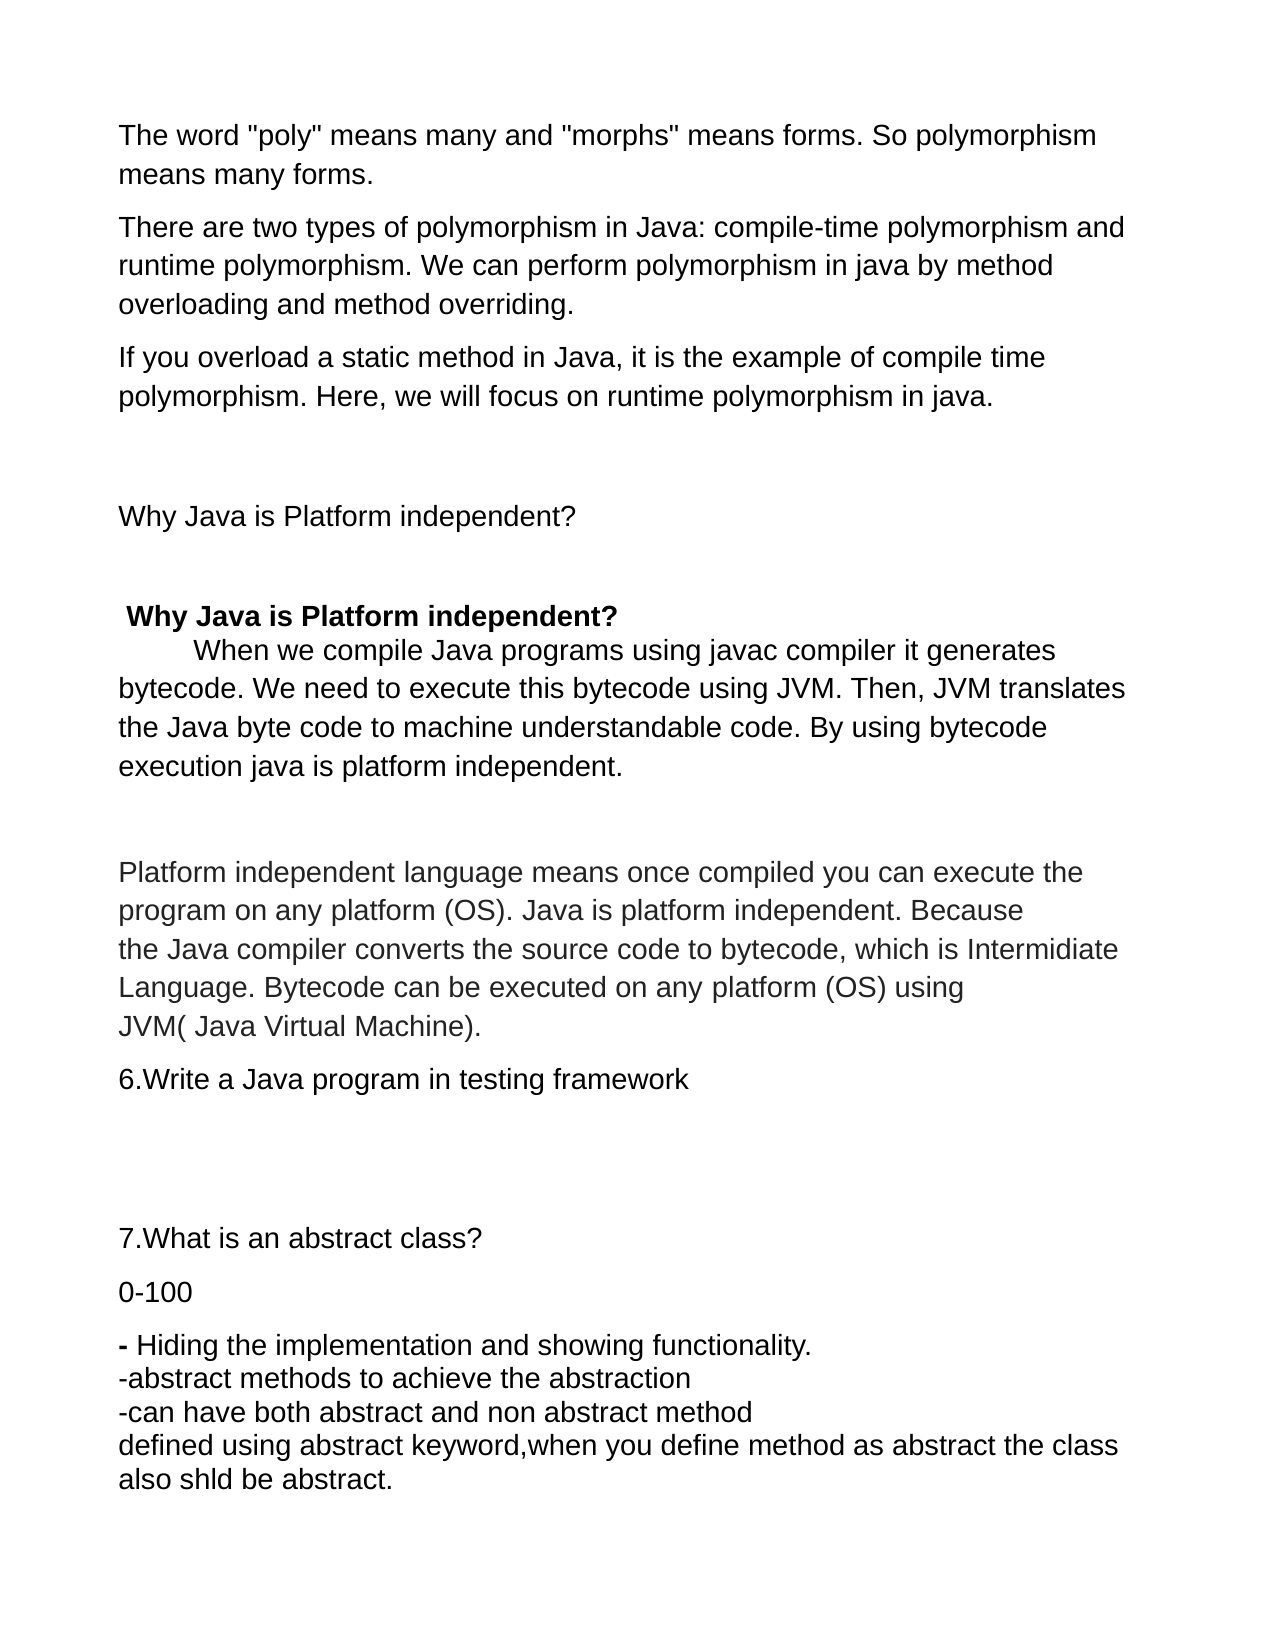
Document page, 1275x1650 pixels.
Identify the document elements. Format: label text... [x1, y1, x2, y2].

text Why Java is Platform independent? [118, 599, 1157, 633]
text - Hiding the implementation and showing functionality. [118, 1328, 1157, 1361]
text When we compile Java programs using javac compiler it generates bytecode. We need to execute this bytecode using JVM. Then, JVM translates the Java byte code to machine understandable code. By using bytecode execution java is platform independent. [118, 633, 1157, 782]
text defined using abstract keyword,when you define method as abstract the class also shld be abstract. [118, 1428, 1157, 1495]
text -abstract methods to achieve the abstraction [118, 1361, 1157, 1395]
text 7.What is an abstract class? [118, 1221, 1157, 1255]
text Platform independent language means once compiled you can execute the program on any platform (OS). Java is platform independent. Because the Java compiler converts the source code to bytecode, which is Intermidiate Language. Bytecode can be executed on any platform (OS) using JVM( Java Virtual Machine). [118, 855, 1157, 1042]
text There are two types of polymorphism in Java: compile-time polymorphism and runtime polymorphism. We can perform polymorphism in java by method overloading and method overriding. [118, 210, 1157, 320]
text -can have both abstract and non abstract method [118, 1395, 1157, 1428]
text 6.Write a Java program in testing framework [118, 1062, 1157, 1096]
text Why Java is Platform independent? [118, 499, 1157, 532]
text If you overload a static method in Java, it is the example of compile time polymorphism. Here, we will focus on runtime polymorphism in java. [118, 340, 1157, 412]
text The word "poly" means many and "morphs" means forms. So polymorphism means many forms. [118, 118, 1157, 190]
text 0-100 [118, 1274, 1157, 1308]
